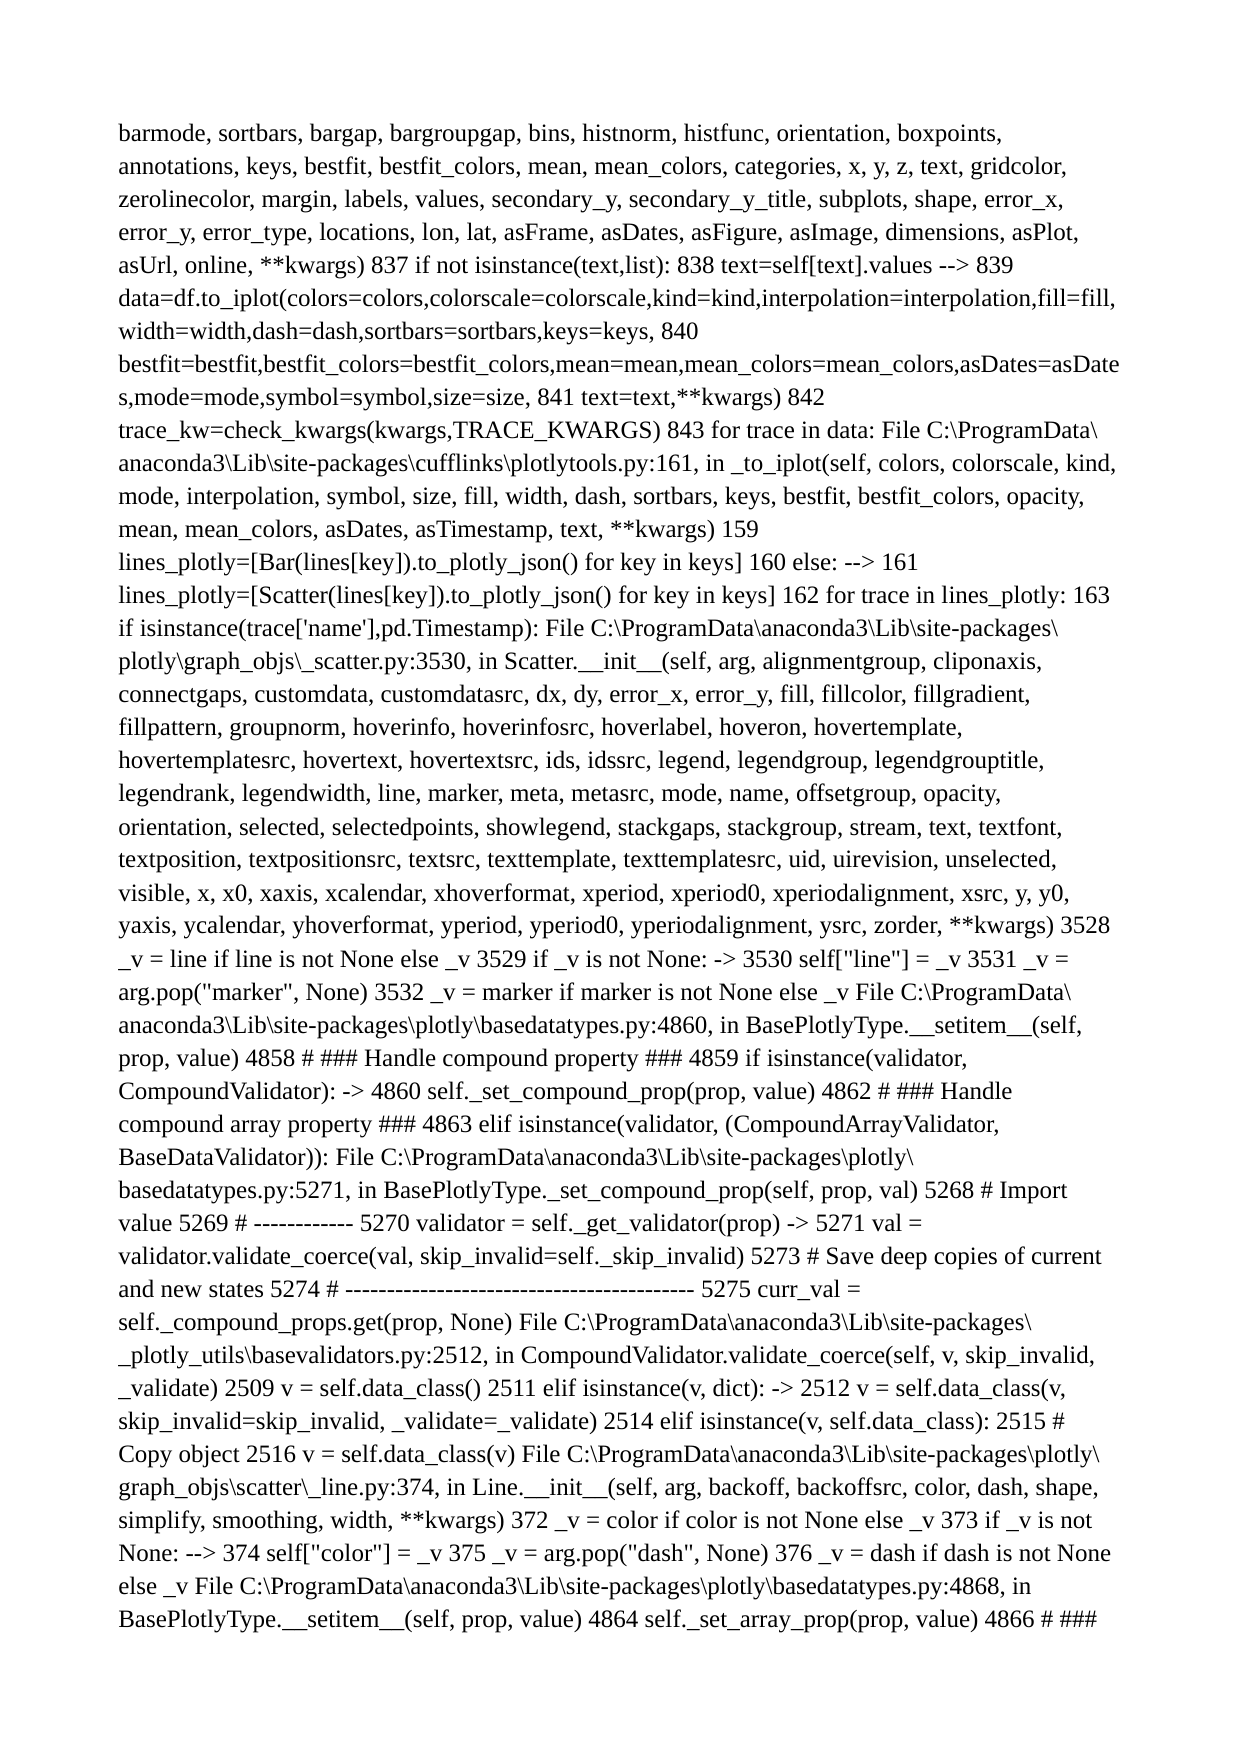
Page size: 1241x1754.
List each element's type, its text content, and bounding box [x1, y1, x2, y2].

text barmode, sortbars, bargap, bargroupgap, bins, histnorm, histfunc, orientation, boxpoints, annotations, keys, bestfit, bestfit_colors, mean, mean_colors, categories, x, y, z, text, gridcolor, zerolinecolor, margin, labels, values, secondary_y, secondary_y_title, subplots, shape, error_x, error_y, error_type, locations, lon, lat, asFrame, asDates, asFigure, asImage, dimensions, asPlot, asUrl, online, **kwargs) 837 if not isinstance(text,list): 838 text=self[text].values --> 839 data=df.to_iplot(colors=colors,colorscale=colorscale,kind=kind,interpolation=interpolation,fill=fill,width=width,dash=dash,sortbars=sortbars,keys=keys, 840 bestfit=bestfit,bestfit_colors=bestfit_colors,mean=mean,mean_colors=mean_colors,asDates=asDates,mode=mode,symbol=symbol,size=size, 841 text=text,**kwargs) 842 trace_kw=check_kwargs(kwargs,TRACE_KWARGS) 843 for trace in data: File C:\ProgramData\anaconda3\Lib\site-packages\cufflinks\plotlytools.py:161, in _to_iplot(self, colors, colorscale, kind, mode, interpolation, symbol, size, fill, width, dash, sortbars, keys, bestfit, bestfit_colors, opacity, mean, mean_colors, asDates, asTimestamp, text, **kwargs) 159 lines_plotly=[Bar(lines[key]).to_plotly_json() for key in keys] 160 else: --> 161 lines_plotly=[Scatter(lines[key]).to_plotly_json() for key in keys] 162 for trace in lines_plotly: 163 if isinstance(trace['name'],pd.Timestamp): File C:\ProgramData\anaconda3\Lib\site-packages\plotly\graph_objs\_scatter.py:3530, in Scatter.__init__(self, arg, alignmentgroup, cliponaxis, connectgaps, customdata, customdatasrc, dx, dy, error_x, error_y, fill, fillcolor, fillgradient, fillpattern, groupnorm, hoverinfo, hoverinfosrc, hoverlabel, hoveron, hovertemplate, hovertemplatesrc, hovertext, hovertextsrc, ids, idssrc, legend, legendgroup, legendgrouptitle, legendrank, legendwidth, line, marker, meta, metasrc, mode, name, offsetgroup, opacity, orientation, selected, selectedpoints, showlegend, stackgaps, stackgroup, stream, text, textfont, textposition, textpositionsrc, textsrc, texttemplate, texttemplatesrc, uid, uirevision, unselected, visible, x, x0, xaxis, xcalendar, xhoverformat, xperiod, xperiod0, xperiodalignment, xsrc, y, y0, yaxis, ycalendar, yhoverformat, yperiod, yperiod0, yperiodalignment, ysrc, zorder, **kwargs) 3528 _v = line if line is not None else _v 3529 if _v is not None: -> 3530 self["line"] = _v 3531 _v = arg.pop("marker", None) 3532 _v = marker if marker is not None else _v File C:\ProgramData\anaconda3\Lib\site-packages\plotly\basedatatypes.py:4860, in BasePlotlyType.__setitem__(self, prop, value) 4858 # ### Handle compound property ### 4859 if isinstance(validator, CompoundValidator): -> 4860 self._set_compound_prop(prop, value) 4862 # ### Handle compound array property ### 4863 elif isinstance(validator, (CompoundArrayValidator, BaseDataValidator)): File C:\ProgramData\anaconda3\Lib\site-packages\plotly\basedatatypes.py:5271, in BasePlotlyType._set_compound_prop(self, prop, val) 5268 # Import value 5269 # ------------ 5270 validator = self._get_validator(prop) -> 5271 val = validator.validate_coerce(val, skip_invalid=self._skip_invalid) 5273 # Save deep copies of current and new states 5274 # ------------------------------------------ 5275 curr_val = self._compound_props.get(prop, None) File C:\ProgramData\anaconda3\Lib\site-packages\_plotly_utils\basevalidators.py:2512, in CompoundValidator.validate_coerce(self, v, skip_invalid, _validate) 2509 v = self.data_class() 2511 elif isinstance(v, dict): -> 2512 v = self.data_class(v, skip_invalid=skip_invalid, _validate=_validate) 2514 elif isinstance(v, self.data_class): 2515 # Copy object 2516 v = self.data_class(v) File C:\ProgramData\anaconda3\Lib\site-packages\plotly\graph_objs\scatter\_line.py:374, in Line.__init__(self, arg, backoff, backoffsrc, color, dash, shape, simplify, smoothing, width, **kwargs) 372 _v = color if color is not None else _v 373 if _v is not None: --> 374 self["color"] = _v 375 _v = arg.pop("dash", None) 376 _v = dash if dash is not None else _v File C:\ProgramData\anaconda3\Lib\site-packages\plotly\basedatatypes.py:4868, in BasePlotlyType.__setitem__(self, prop, value) 4864 self._set_array_prop(prop, value) 4866 # ### [118, 118, 1122, 1633]
